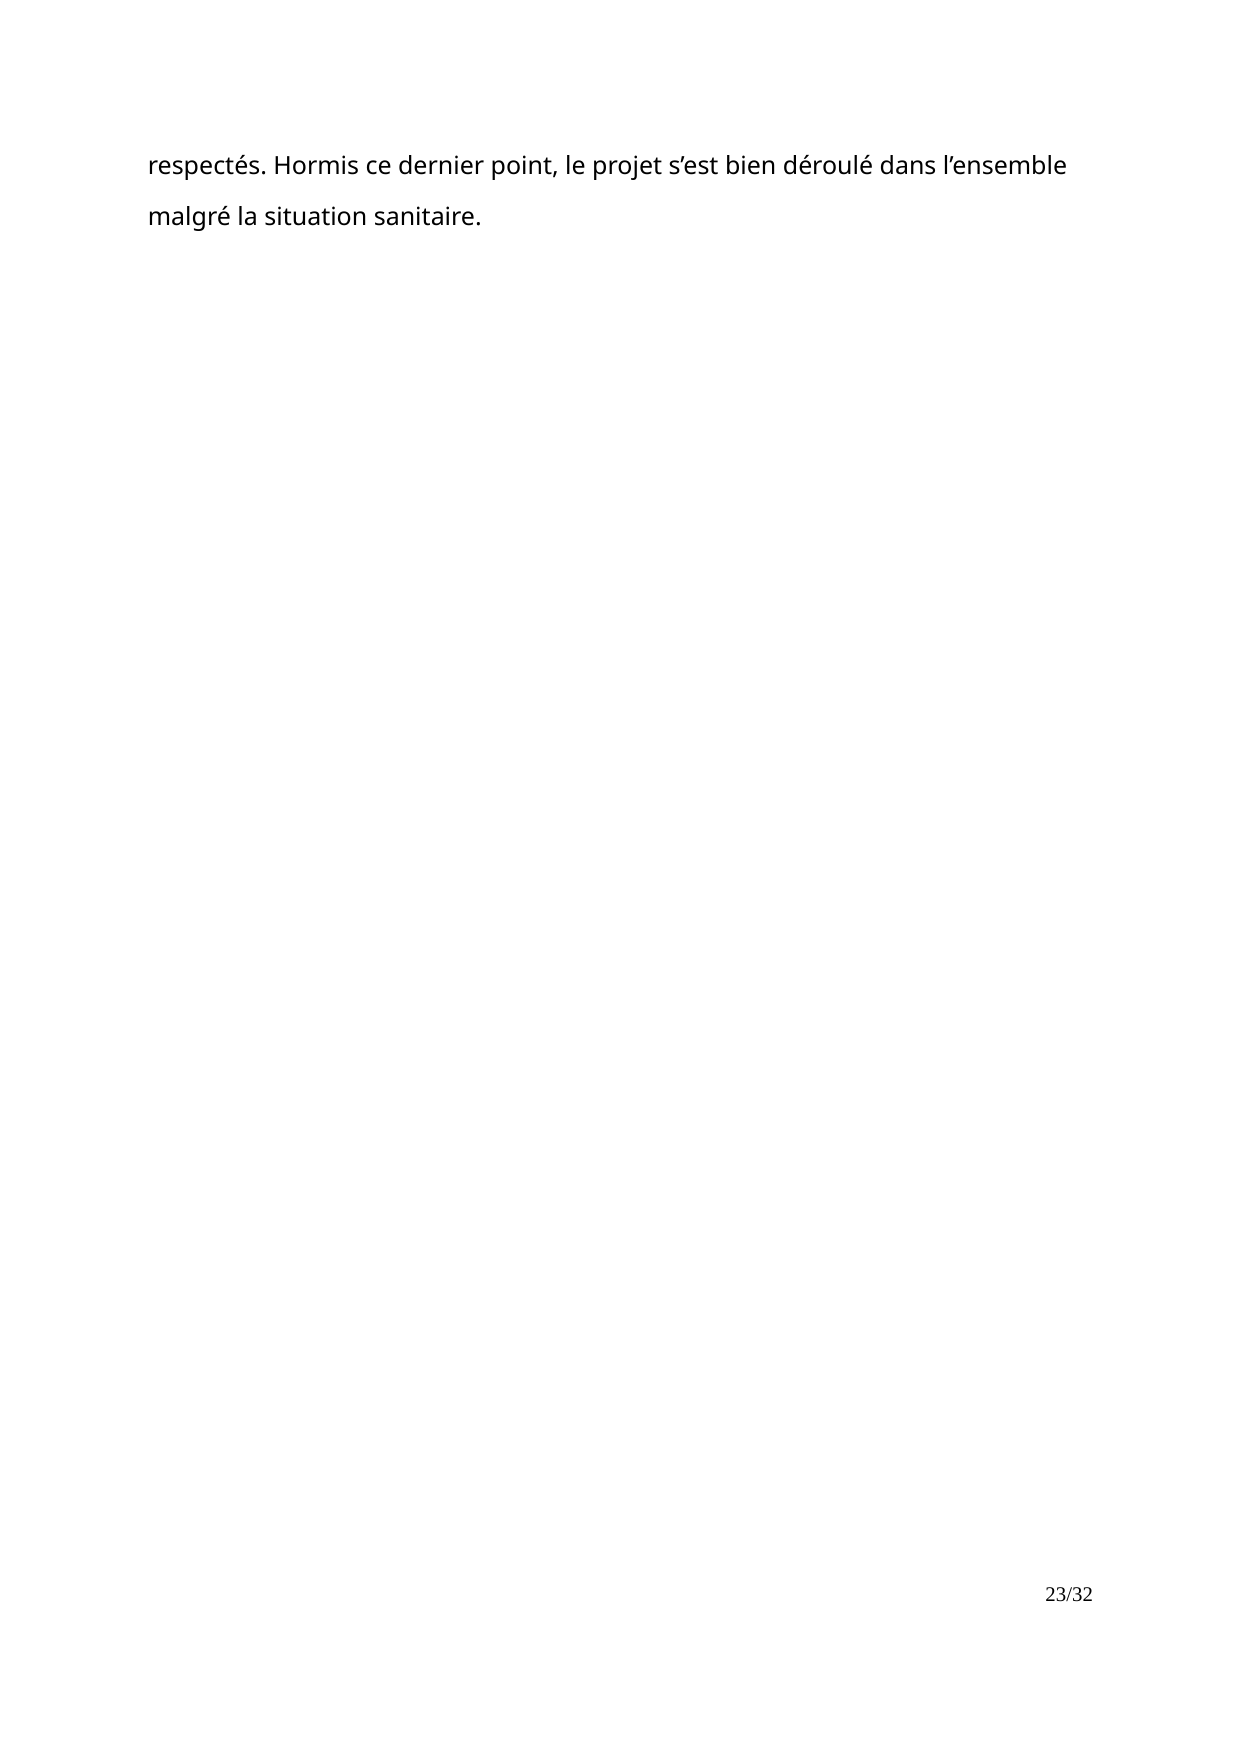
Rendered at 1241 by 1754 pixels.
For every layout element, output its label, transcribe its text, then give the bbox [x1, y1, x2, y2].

text respectés. Hormis ce dernier point, le projet s’est bien déroulé dans l’ensemble malgré la situation sanitaire. [148, 148, 1093, 233]
